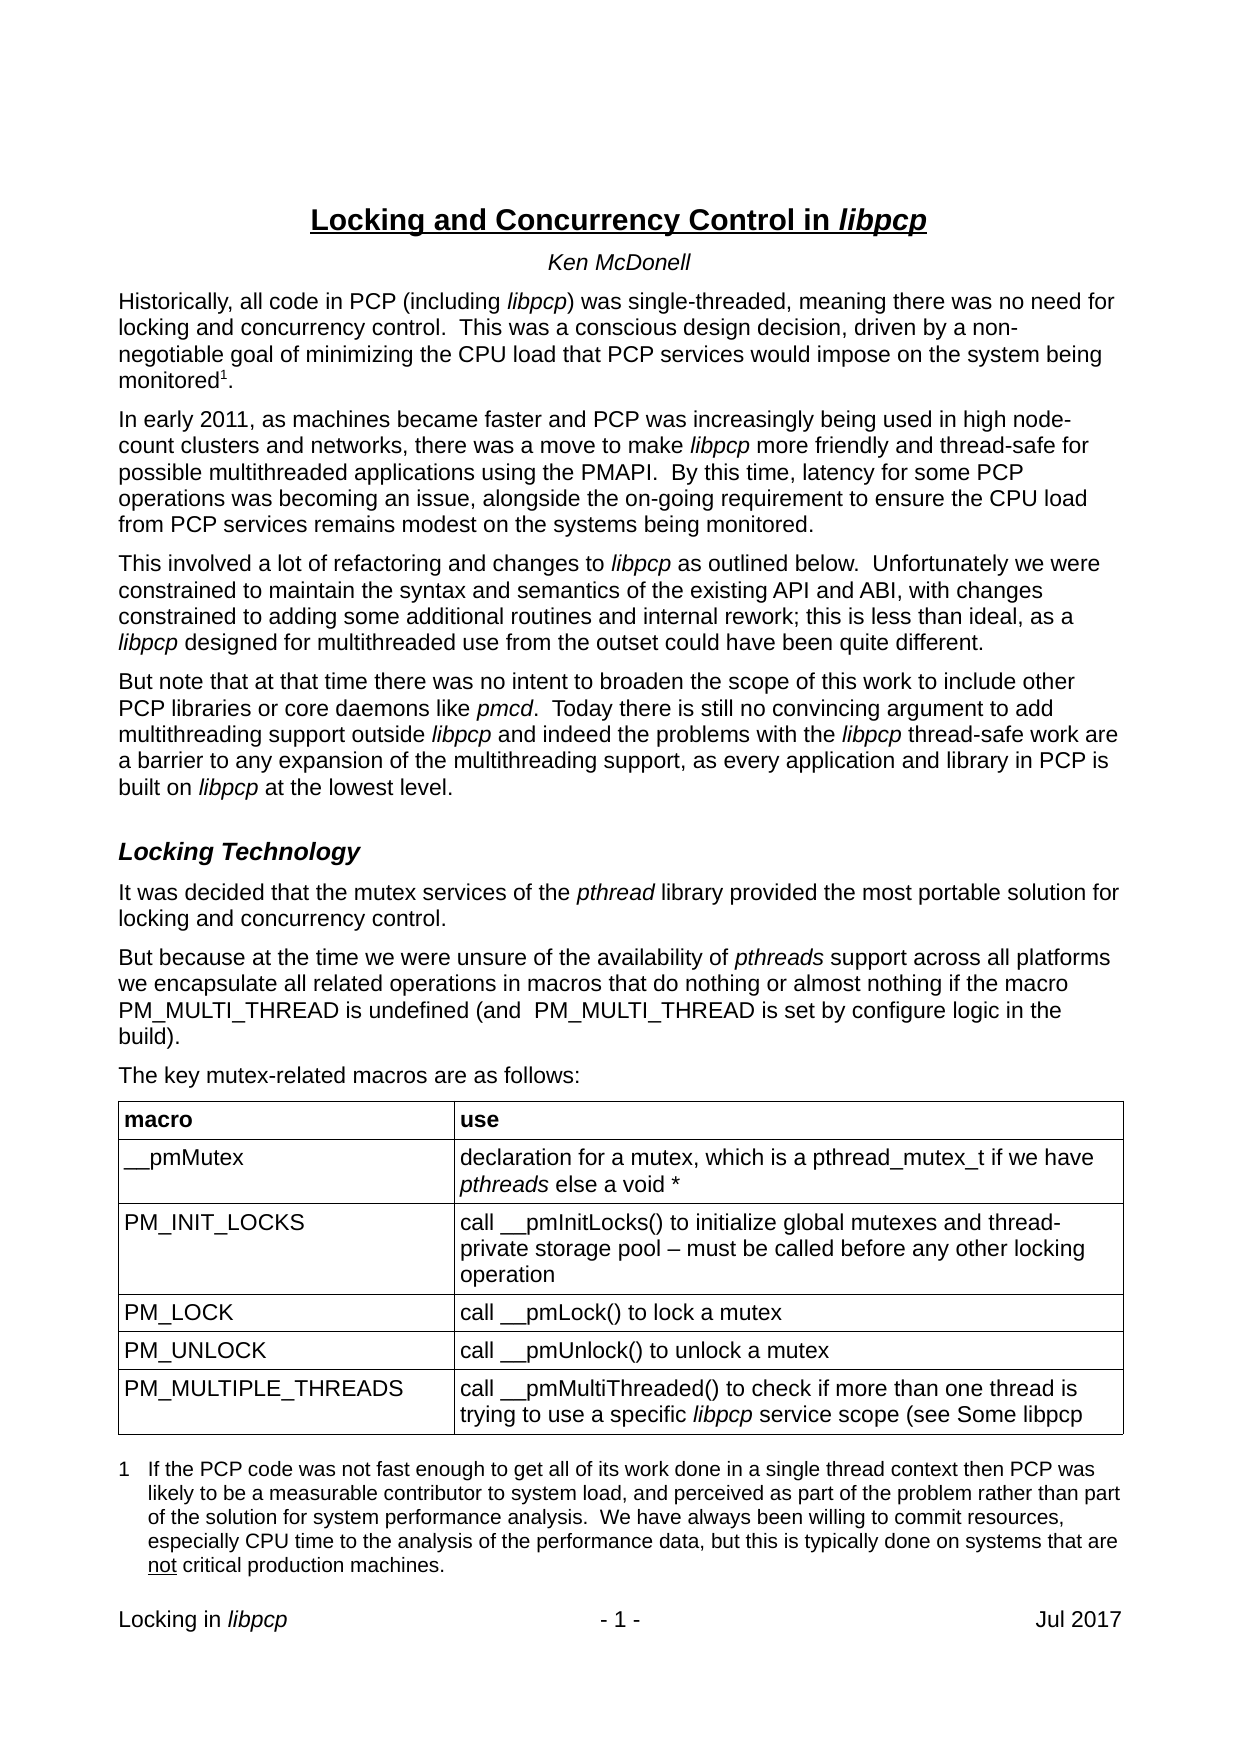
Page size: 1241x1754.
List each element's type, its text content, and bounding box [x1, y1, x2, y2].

text But note that at that time there was no intent to broaden the scope of this work to include other PCP libraries or core daemons like pmcd. Today there is still no convincing argument to add multithreading support outside libpcp and indeed the problems with the libpcp thread-safe work are a barrier to any expansion of the multithreading support, as every application and library in PCP is built on libpcp at the lowest level. [118, 668, 1122, 800]
table_cell PM_INIT_LOCKS [119, 1204, 454, 1293]
text But because at the time we were unsure of the availability of pthreads support across all platforms we encapsulate all related operations in macros that do nothing or almost nothing if the macro PM_MULTI_THREAD is undefined (and PM_MULTI_THREAD is set by configure logic in the build). [118, 944, 1122, 1049]
text Historically, all code in PCP (including libpcp) was single-threaded, meaning there was no need for locking and concurrency control. This was a conscious design decision, driven by a non-negotiable goal of minimizing the CPU load that PCP services would impose on the system being monitored. [118, 288, 1122, 393]
text This involved a lot of refactoring and changes to libpcp as outlined below. Unfortunately we were constrained to maintain the syntax and semantics of the existing API and ABI, with changes constrained to adding some additional routines and internal rework; this is less than ideal, as a libpcp designed for multithreaded use from the outset could have been quite different. [118, 550, 1122, 656]
text In early 2011, as machines became faster and PCP was increasingly being used in high node-count clusters and networks, there was a move to make libpcp more friendly and thread-safe for possible multithreaded applications using the PMAPI. By this time, latency for some PCP operations was becoming an issue, alongside the on-going requirement to ensure the CPU load from PCP services remains modest on the systems being monitored. [118, 406, 1122, 538]
text The key mutex-related macros are as follows: [118, 1062, 1122, 1088]
table_cell call __pmInitLocks() to initialize global mutexes and thread-private storage pool – must be called before any other locking operation [455, 1204, 1123, 1293]
table_cell call __pmLock() to lock a mutex [455, 1295, 1123, 1331]
table_cell PM_MULTIPLE_THREADS [119, 1370, 454, 1433]
table_header use [455, 1102, 1123, 1138]
table_cell PM_UNLOCK [119, 1332, 454, 1369]
table_cell call __pmMultiThreaded() to check if more than one thread is trying to use a specific libpcp service scope (see Some libpcp [455, 1370, 1123, 1433]
text If the PCP code was not fast enough to get all of its work done in a single thread context then PCP was likely to be a measurable contributor to system load, and perceived as part of the problem rather than part of the solution for system performance analysis. We have always been willing to commit resources, especially CPU time to the analysis of the performance data, but this is typically done on systems that are not critical production machines. [118, 1457, 1122, 1577]
table_cell PM_LOCK [119, 1295, 454, 1331]
subtitle Locking Technology [118, 837, 1122, 866]
text It was decided that the mutex services of the pthread library provided the most portable solution for locking and concurrency control. [118, 879, 1122, 931]
table_cell __pmMutex [119, 1140, 454, 1203]
table_header macro [119, 1102, 454, 1138]
text Ken McDonell [118, 249, 1122, 276]
table_cell declaration for a mutex, which is a pthread_mutex_t if we have pthreads else a void * [455, 1140, 1123, 1203]
subtitle Locking and Concurrency Control in libpcp [118, 202, 1122, 237]
table_cell call __pmUnlock() to unlock a mutex [455, 1332, 1123, 1369]
